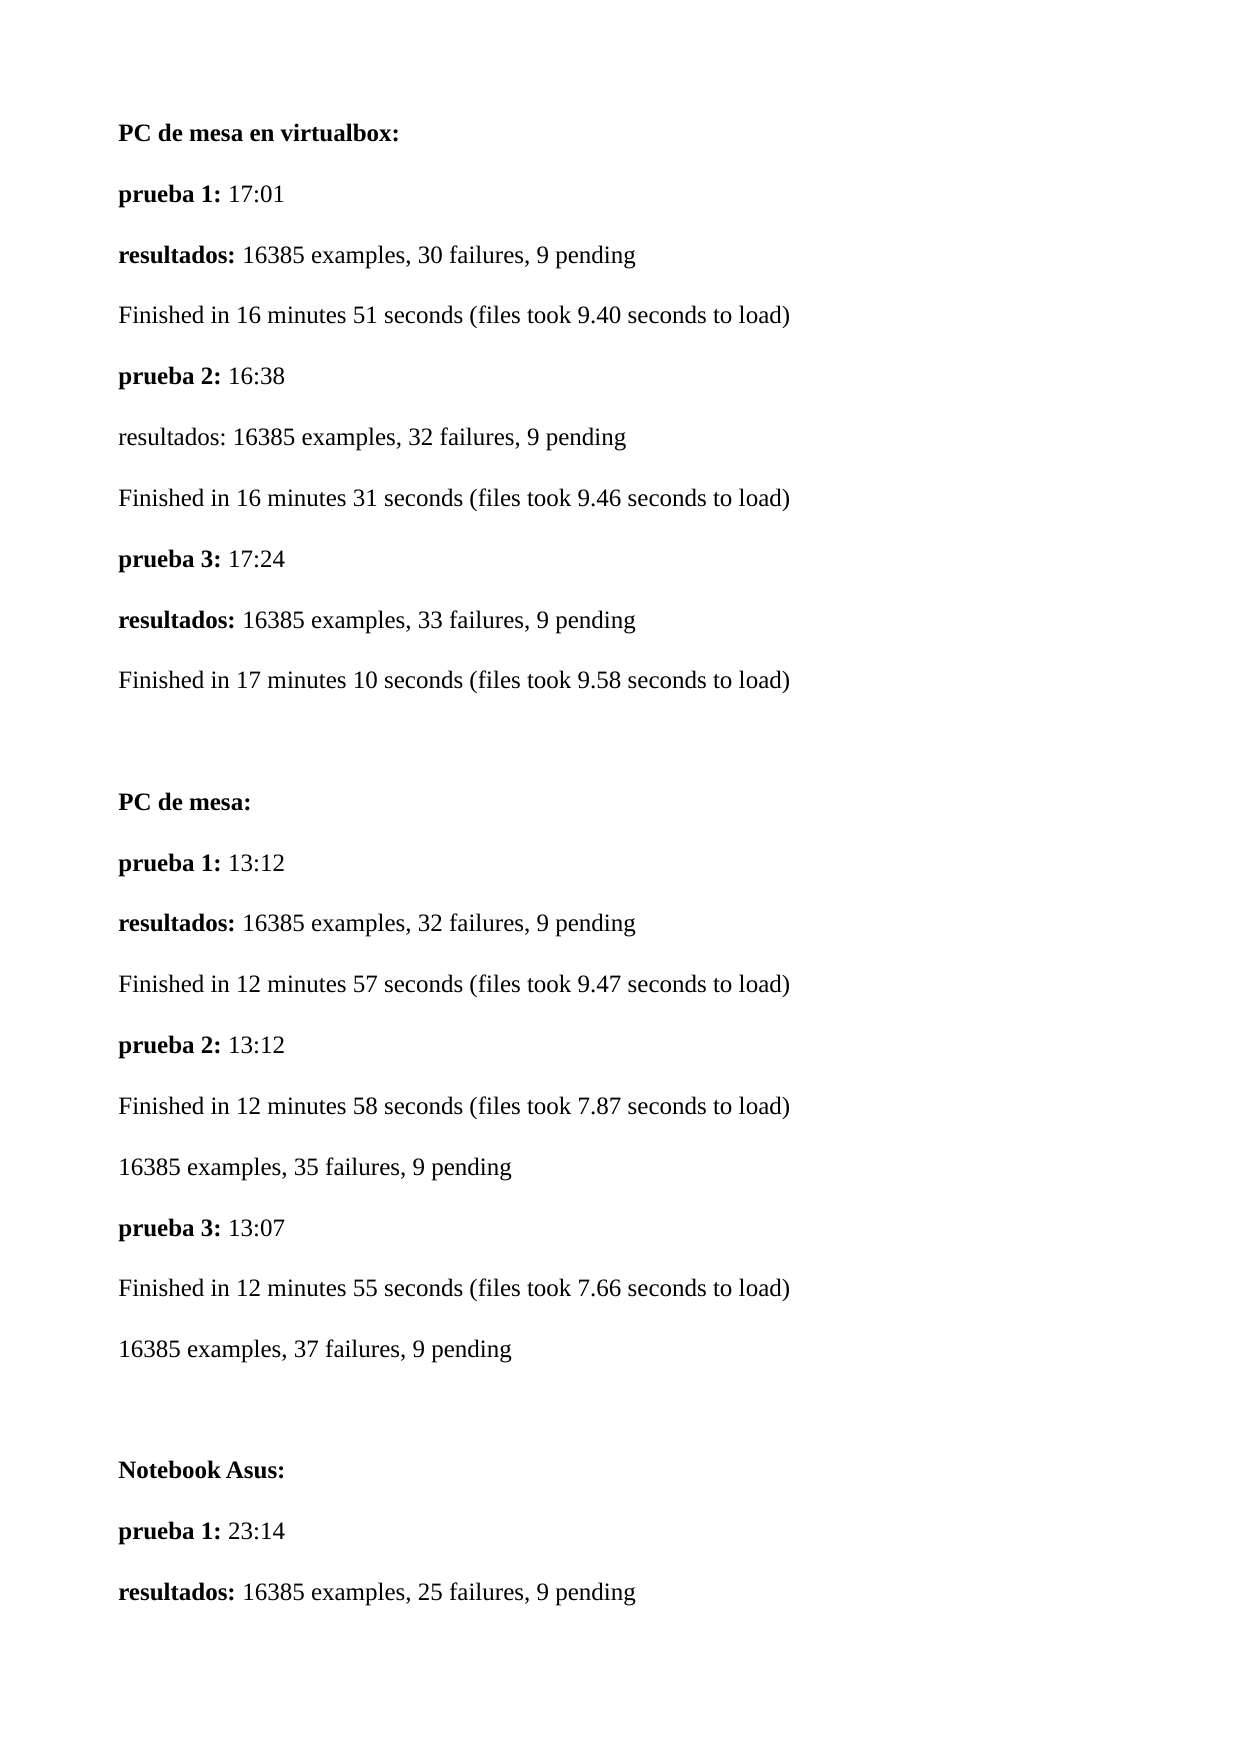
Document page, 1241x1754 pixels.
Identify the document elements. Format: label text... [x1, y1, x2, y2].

text prueba 3: 13:07 [118, 1213, 1122, 1241]
text prueba 2: 16:38 [118, 361, 1122, 390]
text prueba 1: 23:14 [118, 1516, 1122, 1545]
text resultados: 16385 examples, 32 failures, 9 pending [118, 908, 1122, 937]
text prueba 2: 13:12 [118, 1030, 1122, 1059]
text resultados: 16385 examples, 33 failures, 9 pending [118, 605, 1122, 633]
text prueba 3: 17:24 [118, 544, 1122, 573]
text prueba 1: 17:01 [118, 179, 1122, 208]
text resultados: 16385 examples, 32 failures, 9 pending [118, 422, 1122, 451]
text PC de mesa: [118, 787, 1122, 816]
text 16385 examples, 37 failures, 9 pending [118, 1334, 1122, 1363]
text Finished in 16 minutes 51 seconds (files took 9.40 seconds to load) [118, 301, 1122, 329]
text Finished in 16 minutes 31 seconds (files took 9.46 seconds to load) [118, 483, 1122, 512]
text resultados: 16385 examples, 25 failures, 9 pending [118, 1577, 1122, 1606]
text Finished in 12 minutes 55 seconds (files took 7.66 seconds to load) [118, 1273, 1122, 1302]
text prueba 1: 13:12 [118, 848, 1122, 876]
text Finished in 12 minutes 57 seconds (files took 9.47 seconds to load) [118, 969, 1122, 998]
text Finished in 12 minutes 58 seconds (files took 7.87 seconds to load) [118, 1091, 1122, 1120]
text PC de mesa en virtualbox: [118, 118, 1122, 147]
text Notebook Asus: [118, 1456, 1122, 1484]
text Finished in 17 minutes 10 seconds (files took 9.58 seconds to load) [118, 666, 1122, 694]
text 16385 examples, 35 failures, 9 pending [118, 1152, 1122, 1181]
text resultados: 16385 examples, 30 failures, 9 pending [118, 240, 1122, 268]
